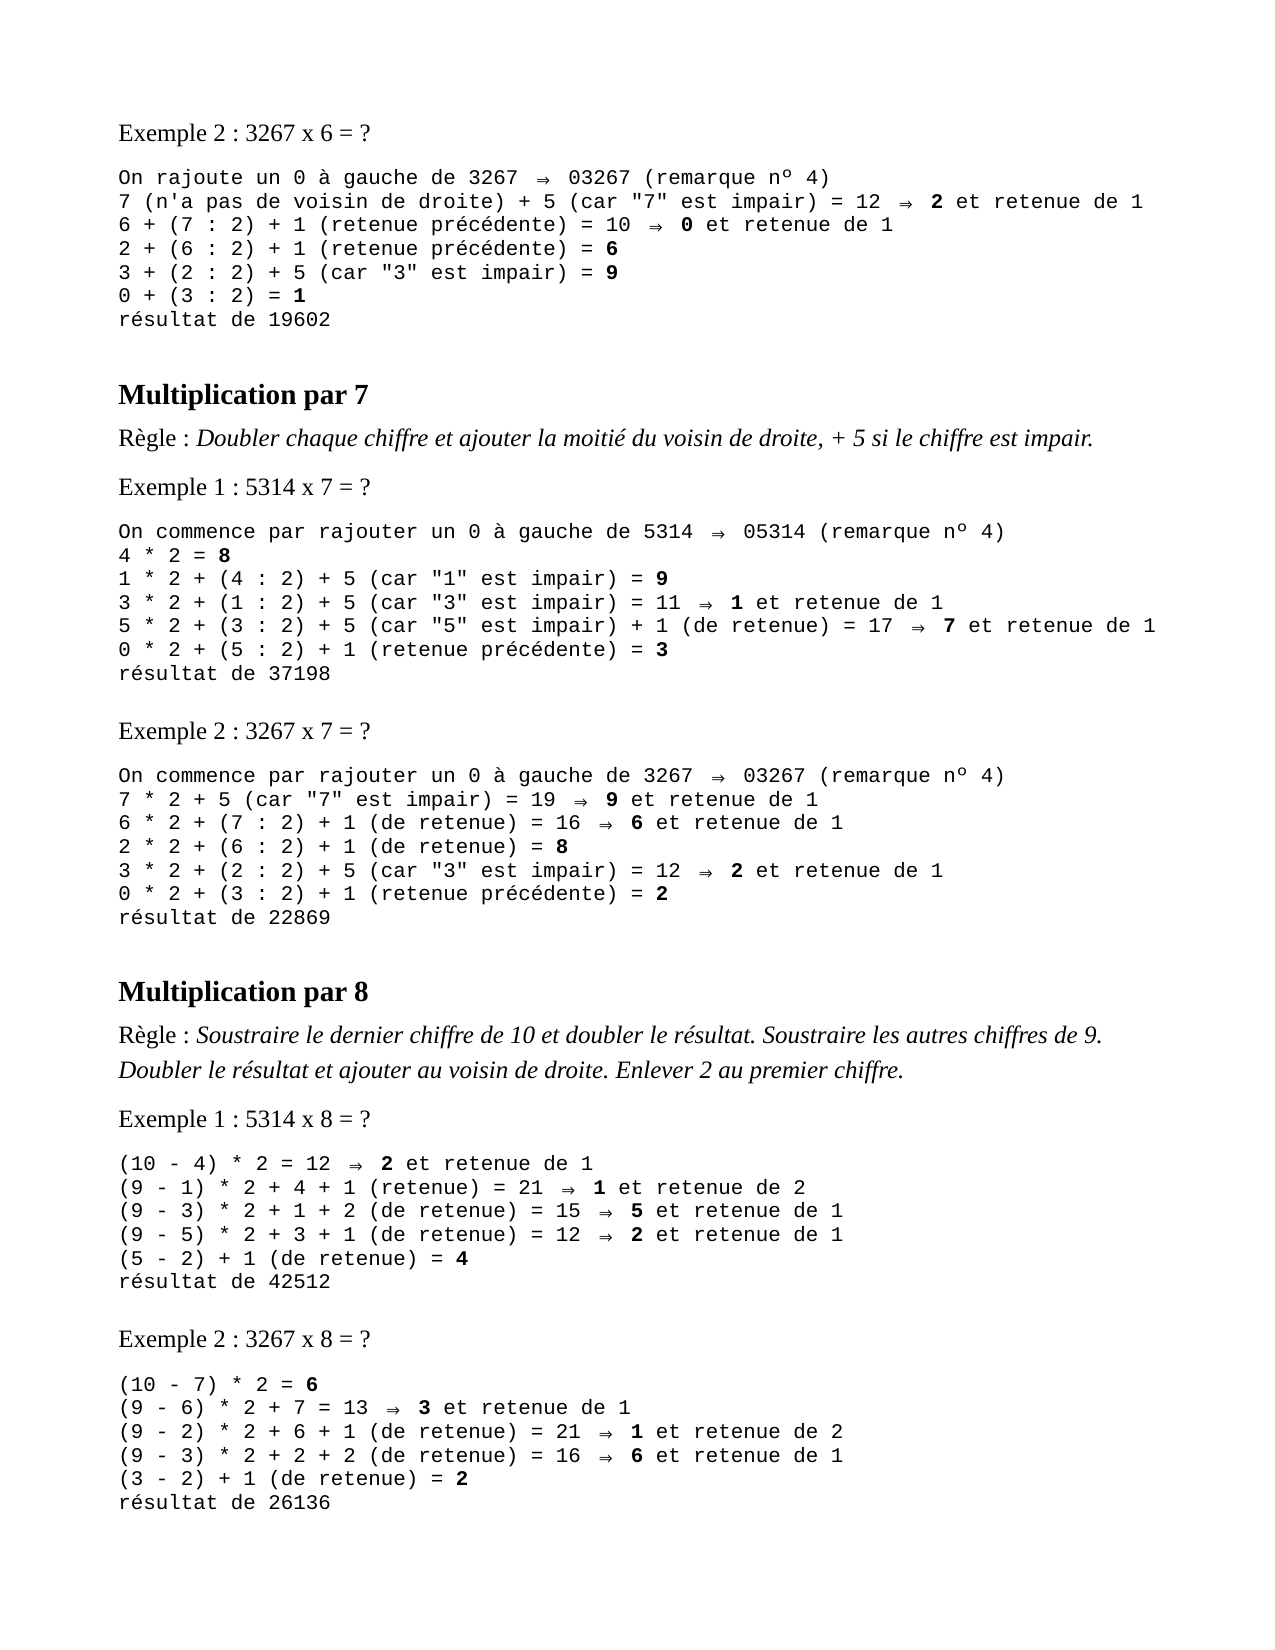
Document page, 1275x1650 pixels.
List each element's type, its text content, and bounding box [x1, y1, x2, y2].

text (9 - 5) * 2 + 3 + 1 (de retenue) = 12 ⇒ 2 et retenue de 1 [118, 1224, 1157, 1248]
text 7 (n'a pas de voisin de droite) + 5 (car "7" est impair) = 12 ⇒ 2 et retenue de 1 [118, 191, 1157, 214]
text Exemple 1 : 5314 x 7 = ? [118, 472, 1157, 501]
text (9 - 1) * 2 + 4 + 1 (retenue) = 21 ⇒ 1 et retenue de 2 [118, 1177, 1157, 1201]
text Règle : Doubler chaque chiffre et ajouter la moitié du voisin de droite, + 5 si le chiffre est impair. [118, 423, 1157, 452]
text (9 - 3) * 2 + 2 + 2 (de retenue) = 16 ⇒ 6 et retenue de 1 [118, 1444, 1157, 1468]
text 5 * 2 + (3 : 2) + 5 (car "5" est impair) + 1 (de retenue) = 17 ⇒ 7 et retenue de 1 [118, 616, 1157, 639]
text On commence par rajouter un 0 à gauche de 5314 ⇒ 05314 (remarque nº 4) [118, 521, 1157, 544]
text Règle : Soustraire le dernier chiffre de 10 et doubler le résultat. Soustraire les autres chiffres de 9. Doubler le résultat et ajouter au voisin de droite. Enlever 2 au premier chiffre. [118, 1021, 1157, 1084]
text 0 * 2 + (5 : 2) + 1 (retenue précédente) = 3 [118, 639, 1157, 663]
text On commence par rajouter un 0 à gauche de 3267 ⇒ 03267 (remarque nº 4) [118, 765, 1157, 789]
text Exemple 2 : 3267 x 7 = ? [118, 716, 1157, 745]
text 3 * 2 + (1 : 2) + 5 (car "3" est impair) = 11 ⇒ 1 et retenue de 1 [118, 592, 1157, 616]
subtitle Multiplication par 7 [118, 377, 1157, 410]
text 0 * 2 + (3 : 2) + 1 (retenue précédente) = 2 [118, 883, 1157, 907]
text 3 + (2 : 2) + 5 (car "3" est impair) = 9 [118, 262, 1157, 285]
text On rajoute un 0 à gauche de 3267 ⇒ 03267 (remarque nº 4) [118, 167, 1157, 191]
text (10 - 4) * 2 = 12 ⇒ 2 et retenue de 1 [118, 1153, 1157, 1177]
text 3 * 2 + (2 : 2) + 5 (car "3" est impair) = 12 ⇒ 2 et retenue de 1 [118, 859, 1157, 883]
text 0 + (3 : 2) = 1 [118, 285, 1157, 309]
text résultat de 26136 [118, 1492, 1157, 1516]
text 2 * 2 + (6 : 2) + 1 (de retenue) = 8 [118, 836, 1157, 859]
text (5 - 2) + 1 (de retenue) = 4 [118, 1248, 1157, 1271]
text résultat de 19602 [118, 309, 1157, 333]
text Exemple 1 : 5314 x 8 = ? [118, 1104, 1157, 1133]
text 1 * 2 + (4 : 2) + 5 (car "1" est impair) = 9 [118, 568, 1157, 592]
text Exemple 2 : 3267 x 8 = ? [118, 1324, 1157, 1353]
text résultat de 42512 [118, 1271, 1157, 1295]
text 6 * 2 + (7 : 2) + 1 (de retenue) = 16 ⇒ 6 et retenue de 1 [118, 812, 1157, 836]
text (9 - 2) * 2 + 6 + 1 (de retenue) = 21 ⇒ 1 et retenue de 2 [118, 1421, 1157, 1444]
text résultat de 22869 [118, 907, 1157, 931]
text Exemple 2 : 3267 x 6 = ? [118, 118, 1157, 147]
text 7 * 2 + 5 (car "7" est impair) = 19 ⇒ 9 et retenue de 1 [118, 789, 1157, 812]
text (3 - 2) + 1 (de retenue) = 2 [118, 1468, 1157, 1492]
text 6 + (7 : 2) + 1 (retenue précédente) = 10 ⇒ 0 et retenue de 1 [118, 214, 1157, 238]
text résultat de 37198 [118, 663, 1157, 686]
text 4 * 2 = 8 [118, 544, 1157, 568]
subtitle Multiplication par 8 [118, 974, 1157, 1008]
text 2 + (6 : 2) + 1 (retenue précédente) = 6 [118, 238, 1157, 262]
text (9 - 6) * 2 + 7 = 13 ⇒ 3 et retenue de 1 [118, 1397, 1157, 1421]
text (9 - 3) * 2 + 1 + 2 (de retenue) = 15 ⇒ 5 et retenue de 1 [118, 1201, 1157, 1224]
text (10 - 7) * 2 = 6 [118, 1374, 1157, 1397]
